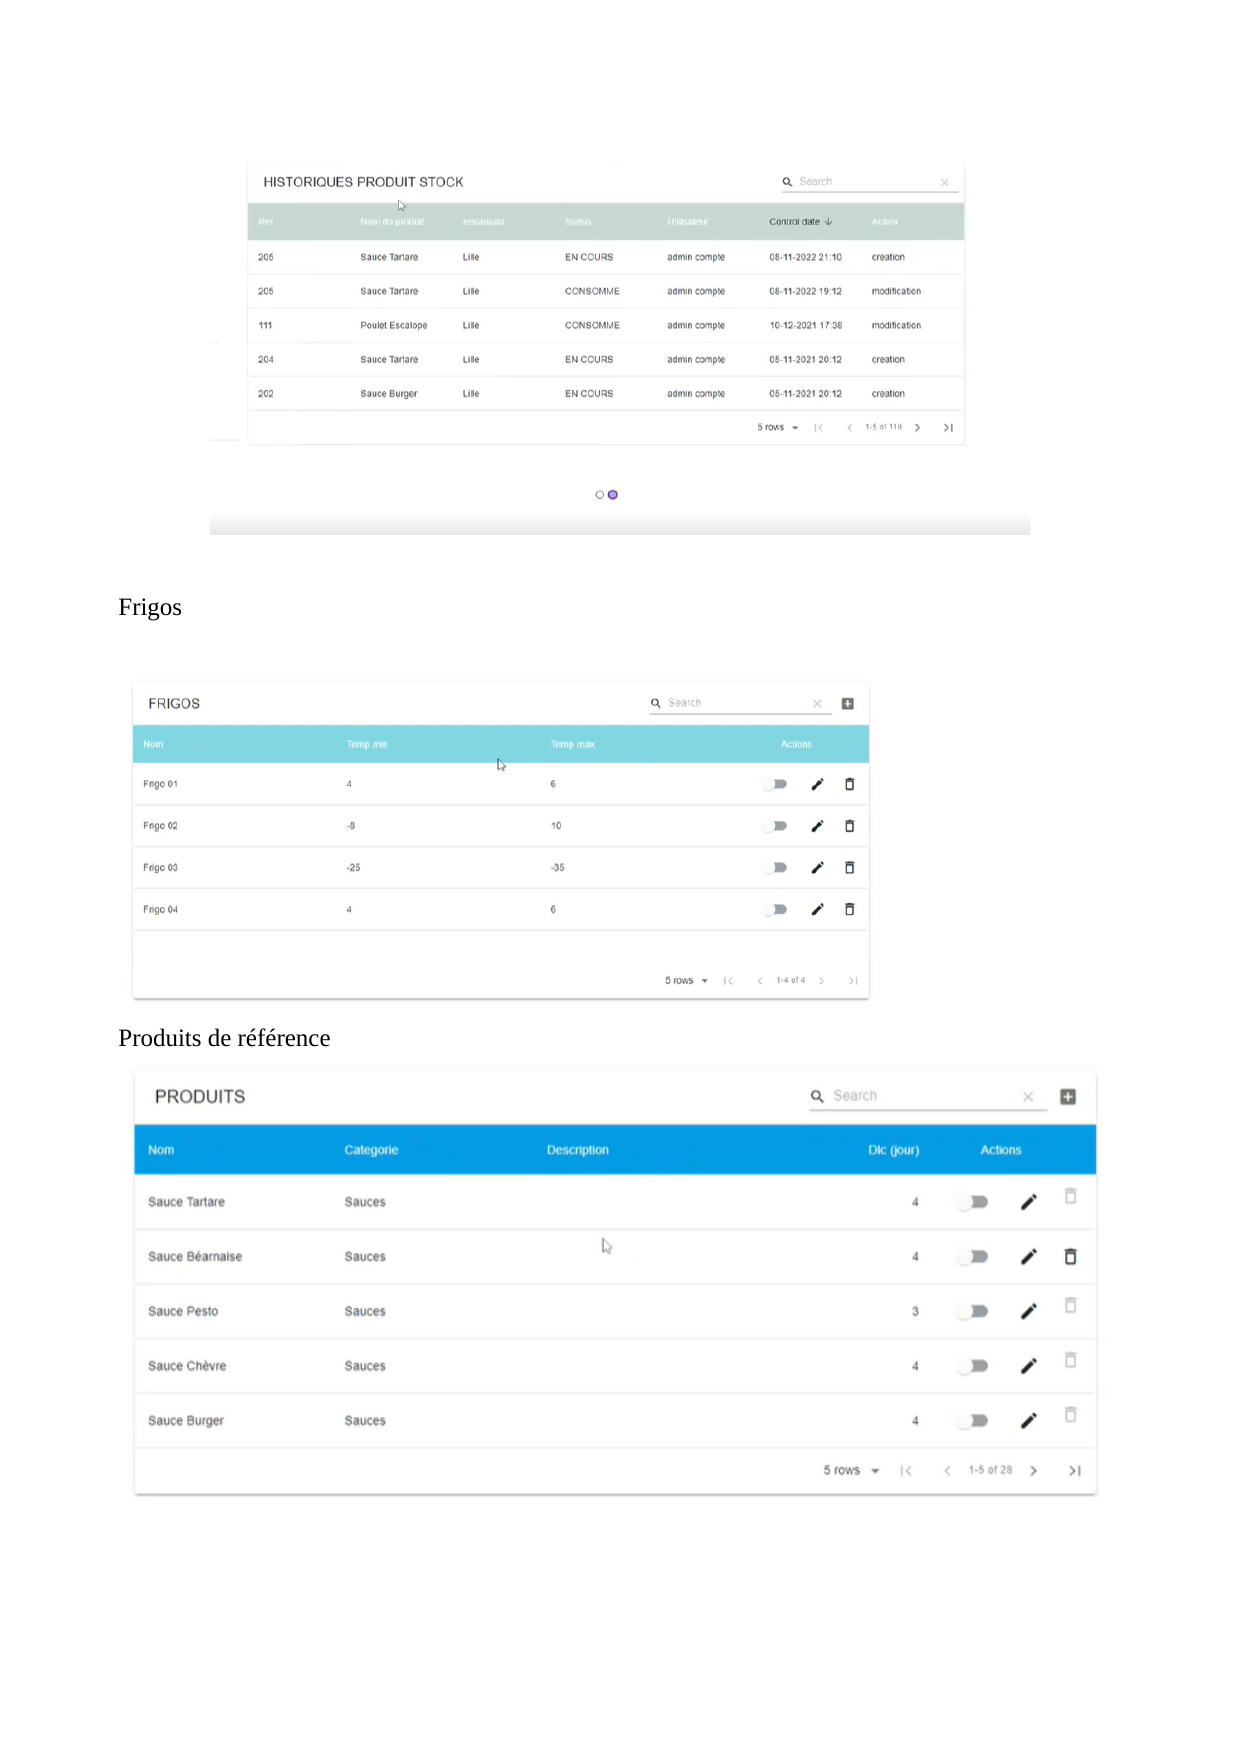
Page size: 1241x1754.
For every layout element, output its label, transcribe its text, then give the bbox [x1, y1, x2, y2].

picture [118, 1052, 1123, 1518]
text Produits de référence [118, 1023, 1122, 1052]
picture [209, 118, 1031, 535]
text Frigos [118, 592, 1122, 621]
picture [118, 669, 892, 1014]
